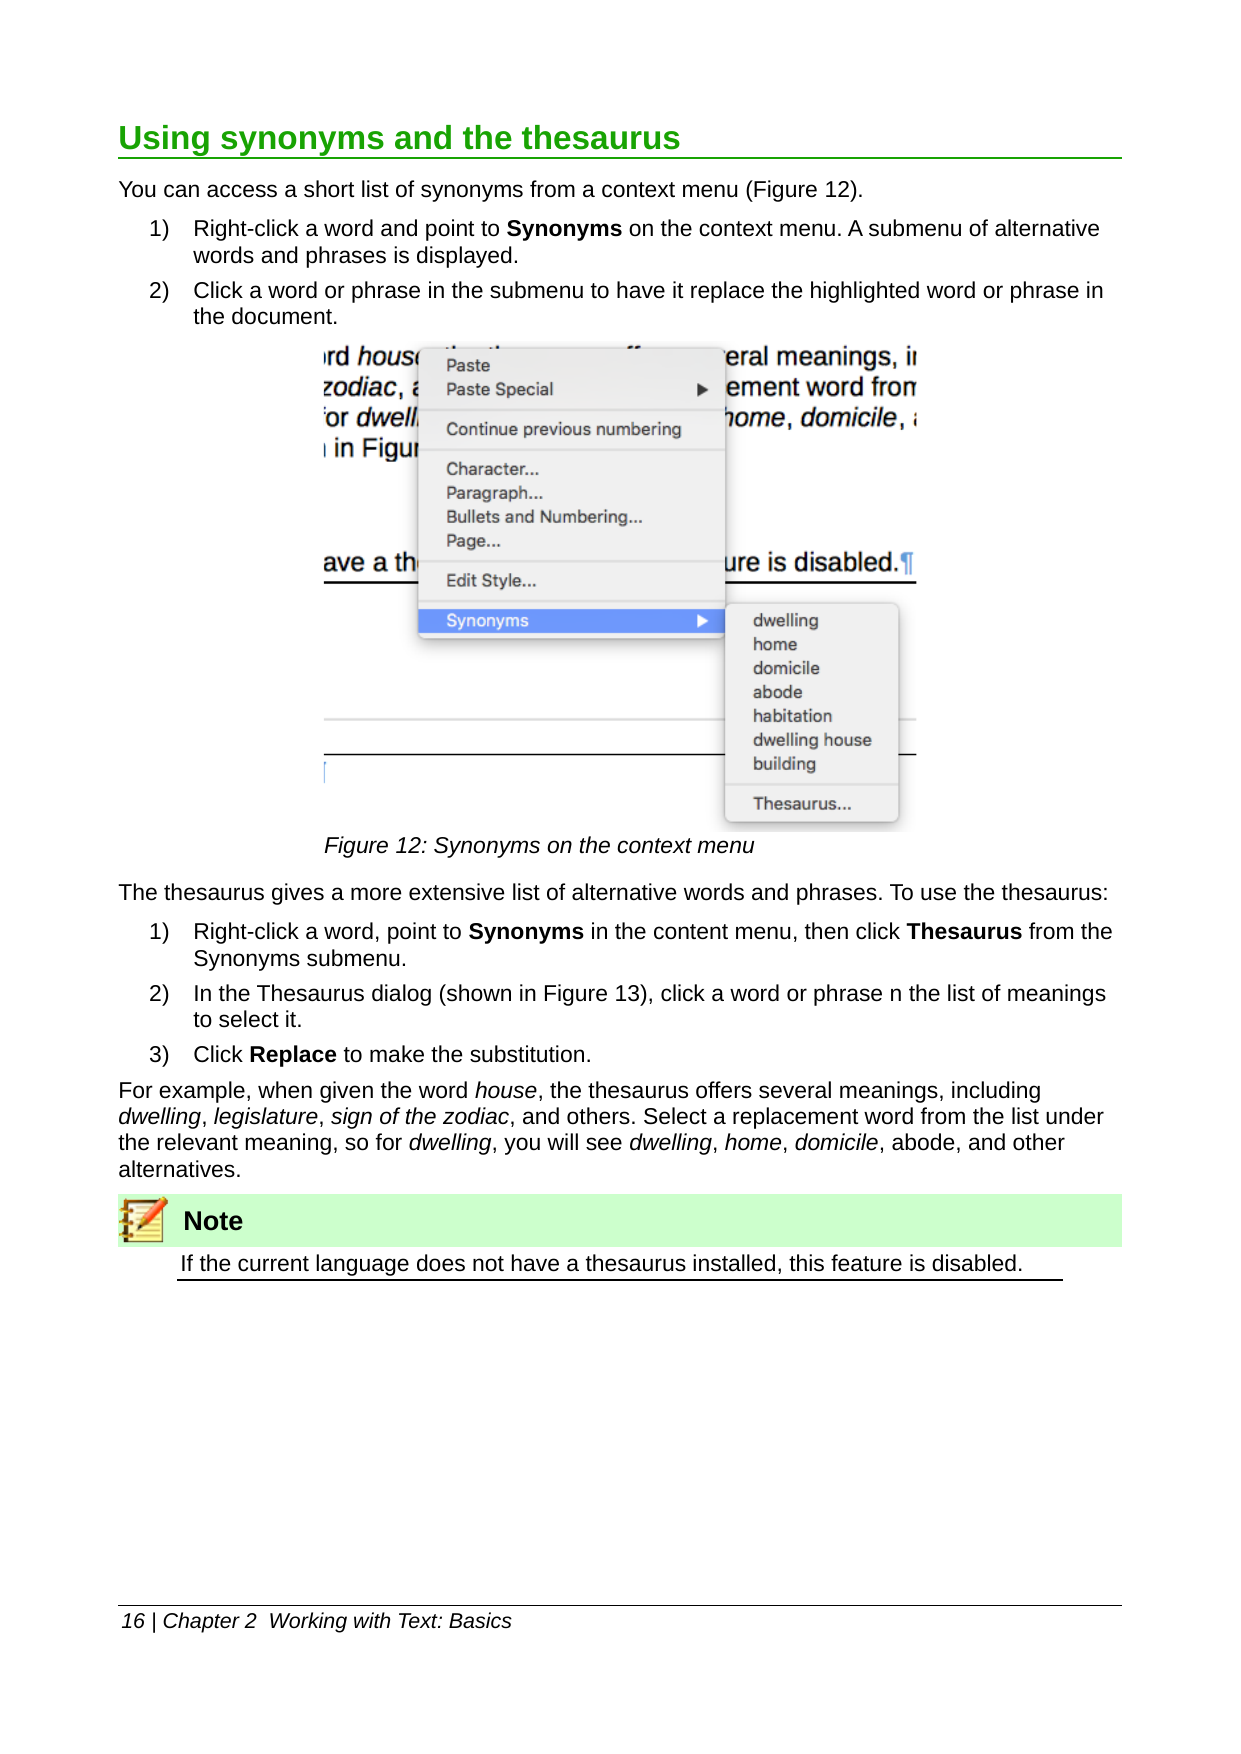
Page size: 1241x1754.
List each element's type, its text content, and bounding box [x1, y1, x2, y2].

text For example, when given the word house, the thesaurus offers several meanings, including dwelling, legislature, sign of the zodiac, and others. Select a replacement word from the list under the relevant meaning, so for dwelling, you will see dwelling, home, domicile, abode, and other alternatives. [118, 1077, 1122, 1182]
text If the current language does not have a thesaurus installed, this feature is disabled. [177, 1247, 1063, 1279]
list The thesaurus gives a more extensive list of alternative words and phrases. To use the thesaurus: [118, 879, 1122, 906]
list Click Replace to make the substitution. [169, 1041, 1122, 1068]
subtitle Using synonyms and the thesaurus [118, 118, 1122, 157]
subtitle Note [118, 1194, 1122, 1247]
picture [323, 341, 917, 832]
list Click a word or phrase in the submenu to have it replace the highlighted word or phrase in the document. [169, 277, 1122, 329]
list In the Thesaurus dialog (shown in Figure 13), click a word or phrase n the list of meanings to select it. [169, 980, 1122, 1032]
text Figure 12: Synonyms on the context menu [324, 832, 916, 858]
list Right-click a word, point to Synonyms in the content menu, then click Thesaurus from the Synonyms submenu. [169, 918, 1122, 971]
picture [119, 1195, 170, 1246]
list Right-click a word and point to Synonyms on the context menu. A submenu of alternative words and phrases is displayed. [169, 215, 1122, 268]
list You can access a short list of synonyms from a context menu (Figure 12). [118, 176, 1122, 203]
